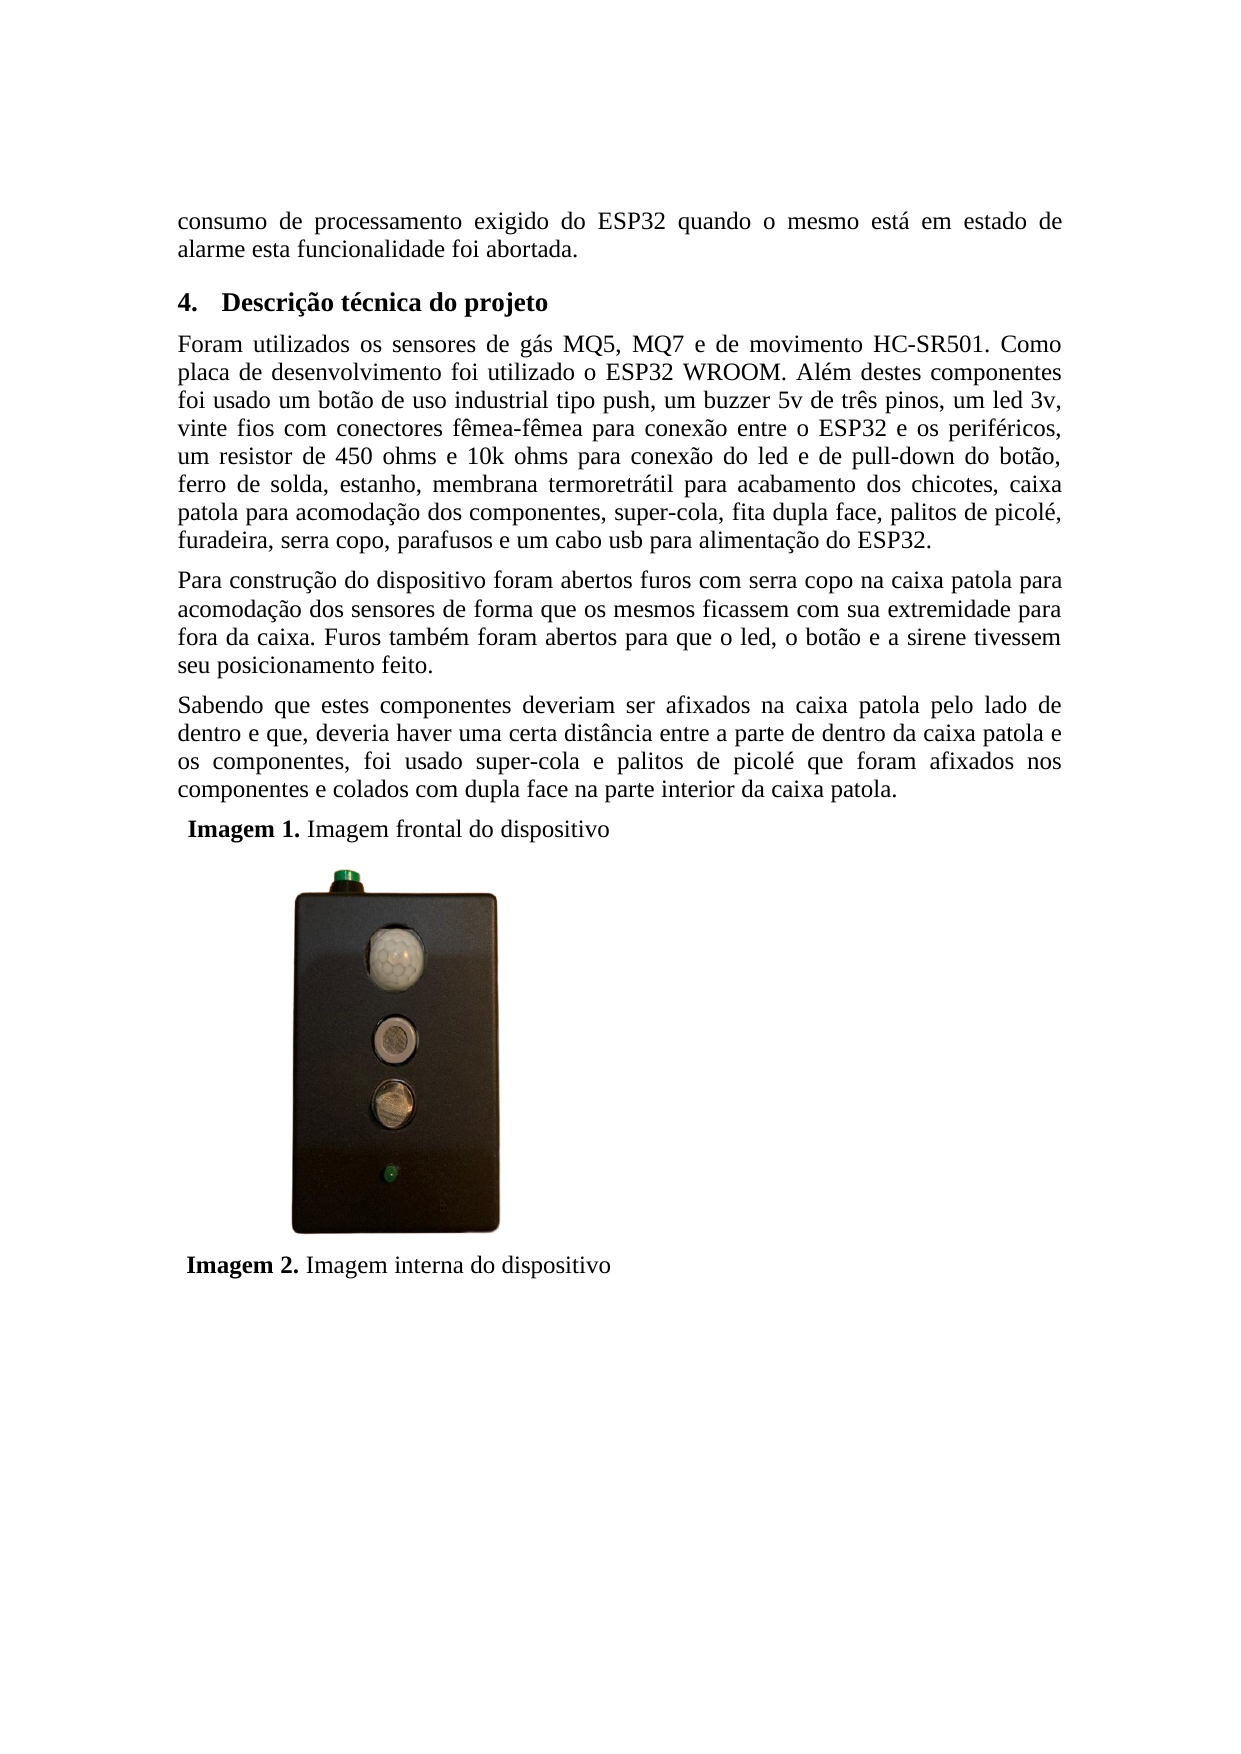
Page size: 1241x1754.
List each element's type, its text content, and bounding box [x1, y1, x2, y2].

text Para construção do dispositivo foram abertos furos com serra copo na caixa patola para acomodação dos sensores de forma que os mesmos ficassem com sua extremidade para fora da caixa. Furos também foram abertos para que o led, o botão e a sirene tivessem seu posicionamento feito. [177, 566, 1063, 678]
text Foram utilizados os sensores de gás MQ5, MQ7 e de movimento HC-SR501. Como placa de desenvolvimento foi utilizado o ESP32 WROOM. Além destes componentes foi usado um botão de uso industrial tipo push, um buzzer 5v de três pinos, um led 3v, vinte fios com conectores fêmea-fêmea para conexão entre o ESP32 e os periféricos, um resistor de 450 ohms e 10k ohms para conexão do led e de pull-down do botão, ferro de solda, estanho, membrana termoretrátil para acabamento dos chicotes, caixa patola para acomodação dos componentes, super-cola, fita dupla face, palitos de picolé, furadeira, serra copo, parafusos e um cabo usb para alimentação do ESP32. [177, 330, 1063, 554]
text Imagem 2. Imagem interna do dispositivo [177, 856, 620, 1279]
text consumo de processamento exigido do ESP32 quando o mesmo está em estado de alarme esta funcionalidade foi abortada. [177, 207, 1063, 263]
text Sabendo que estes componentes deveriam ser afixados na caixa patola pelo lado de dentro e que, deveria haver uma certa distância entre a parte de dentro da caixa patola e os componentes, foi usado super-cola e palitos de picolé que foram afixados nos componentes e colados com dupla face na parte interior da caixa patola. [177, 691, 1063, 803]
title Descrição técnica do projeto [177, 287, 1063, 317]
picture [279, 864, 543, 1252]
text Imagem 1. Imagem frontal do dispositivo [177, 815, 620, 843]
